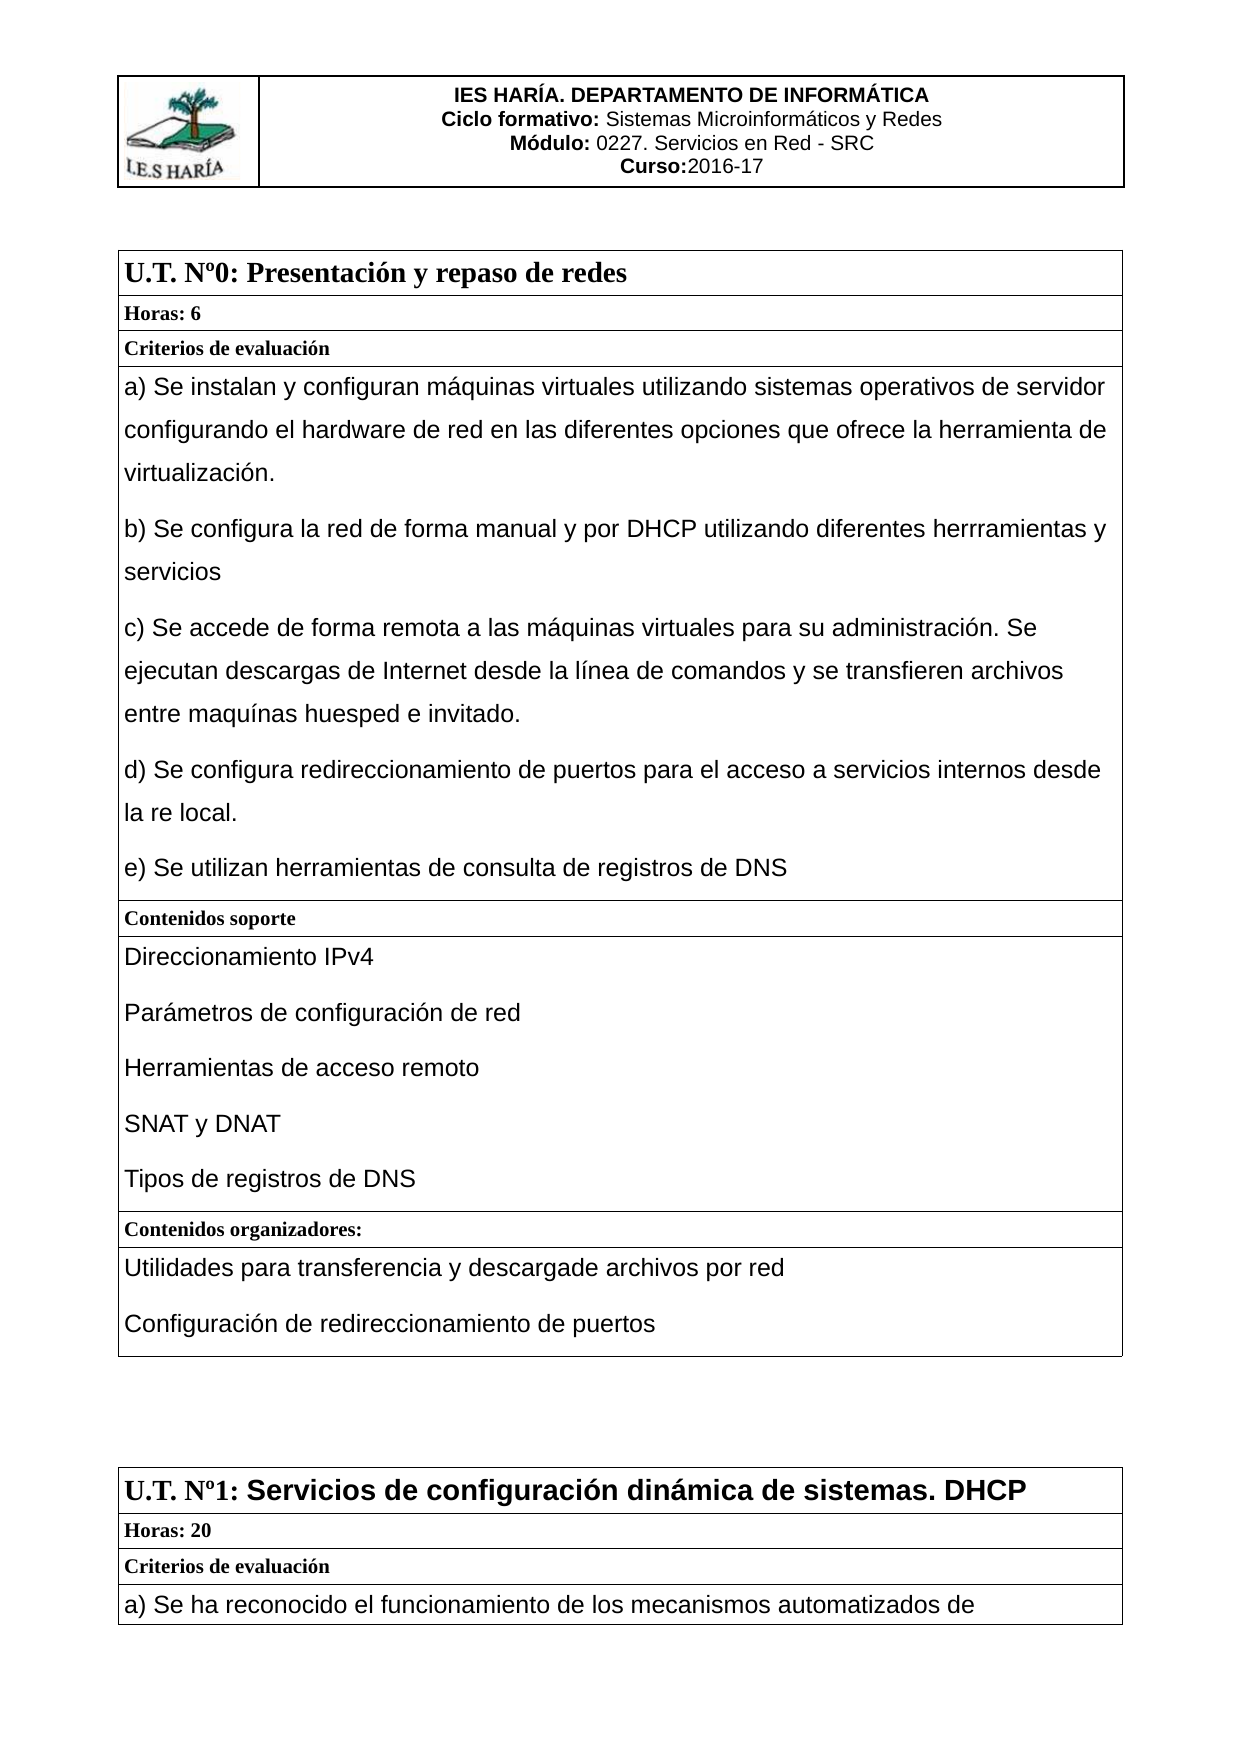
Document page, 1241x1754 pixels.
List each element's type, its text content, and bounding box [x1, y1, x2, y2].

table_cell a) Se instalan y configuran máquinas virtuales utilizando sistemas operativos de servidor configurando el hardware de red en las diferentes opciones que ofrece la herramienta de virtualización. b) Se configura la red de forma manual y por DHCP utilizando diferentes herrramientas y servicios c) Se accede de forma remota a las máquinas virtuales para su administración. Se ejecutan descargas de Internet desde la línea de comandos y se transfieren archivos entre maquínas huesped e invitado. d) Se configura redireccionamiento de puertos para el acceso a servicios internos desde la re local. e) Se utilizan herramientas de consulta de registros de DNS [119, 367, 1122, 900]
table_cell Horas: 20 [119, 1514, 1122, 1548]
table_cell Contenidos soporte [119, 901, 1122, 936]
table_header U.T. Nº1: Servicios de configuración dinámica de sistemas. DHCP [119, 1468, 1122, 1512]
table_cell Horas: 6 [119, 296, 1122, 330]
table_cell a) Se ha reconocido el funcionamiento de los mecanismos automatizados de [119, 1585, 1122, 1624]
table_header U.T. Nº0: Presentación y repaso de redes [119, 251, 1122, 295]
picture [123, 82, 241, 180]
table_cell Criterios de evaluación [119, 1549, 1122, 1584]
table_cell Criterios de evaluación [119, 331, 1122, 366]
table_cell Utilidades para transferencia y descargade archivos por red Configuración de redireccionamiento de puertos [119, 1248, 1122, 1356]
table_cell Contenidos organizadores: [119, 1212, 1122, 1247]
table_cell Direccionamiento IPv4 Parámetros de configuración de red Herramientas de acceso remoto SNAT y DNAT Tipos de registros de DNS [119, 937, 1122, 1211]
